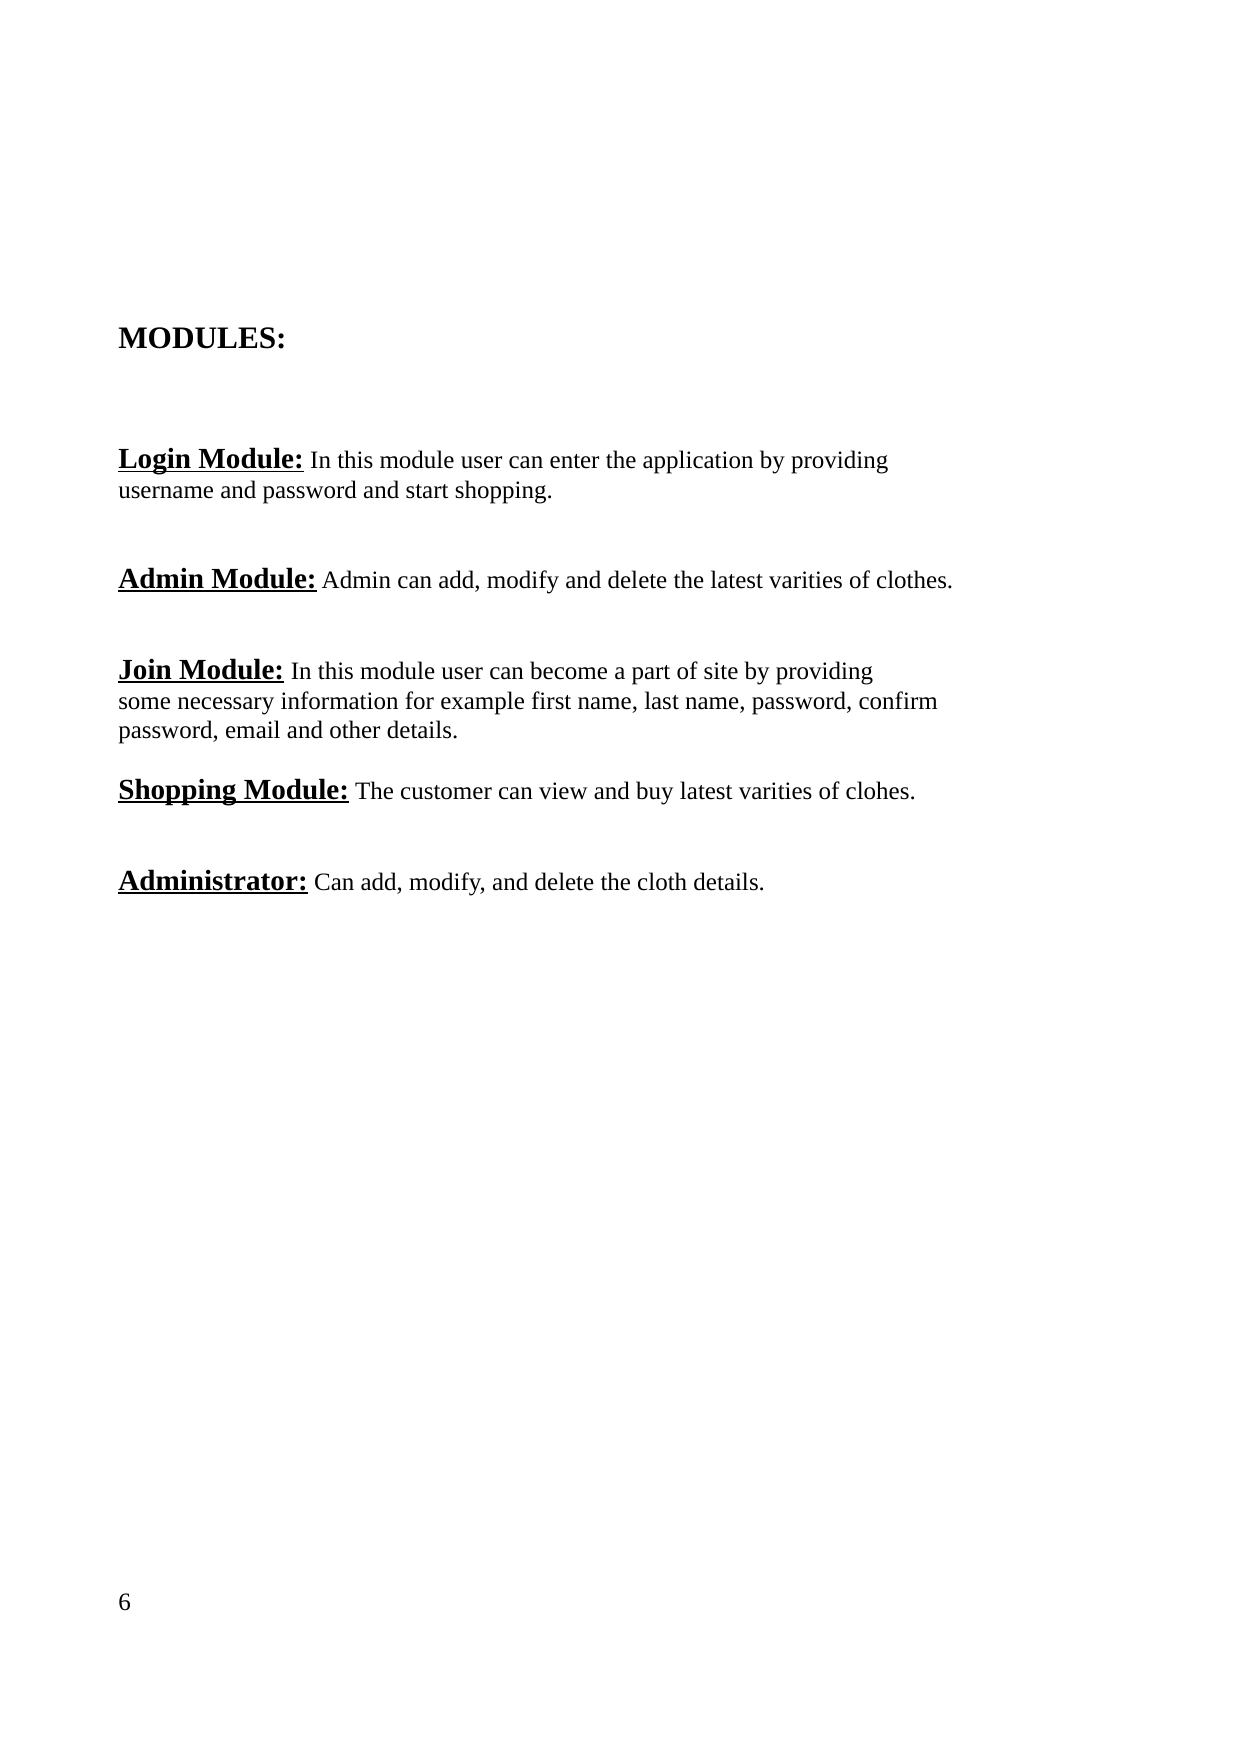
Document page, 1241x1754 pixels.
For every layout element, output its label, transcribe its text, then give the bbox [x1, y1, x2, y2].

text username and password and start shopping. [118, 475, 1122, 504]
text 6 [118, 1587, 1122, 1616]
text Join Module: In this module user can become a part of site by providing [118, 652, 1122, 686]
text password, email and other details. [118, 715, 1122, 743]
text Admin Module: Admin can add, modify and delete the latest varities of clothes. [118, 561, 1122, 595]
text Administrator: Can add, modify, and delete the cloth details. [118, 863, 1122, 897]
text Login Module: In this module user can enter the application by providing [118, 442, 1122, 475]
text some necessary information for example first name, last name, password, confirm [118, 686, 1122, 715]
text Shopping Module: The customer can view and buy latest varities of clohes. [118, 772, 1122, 806]
text MODULES: [118, 319, 1122, 355]
